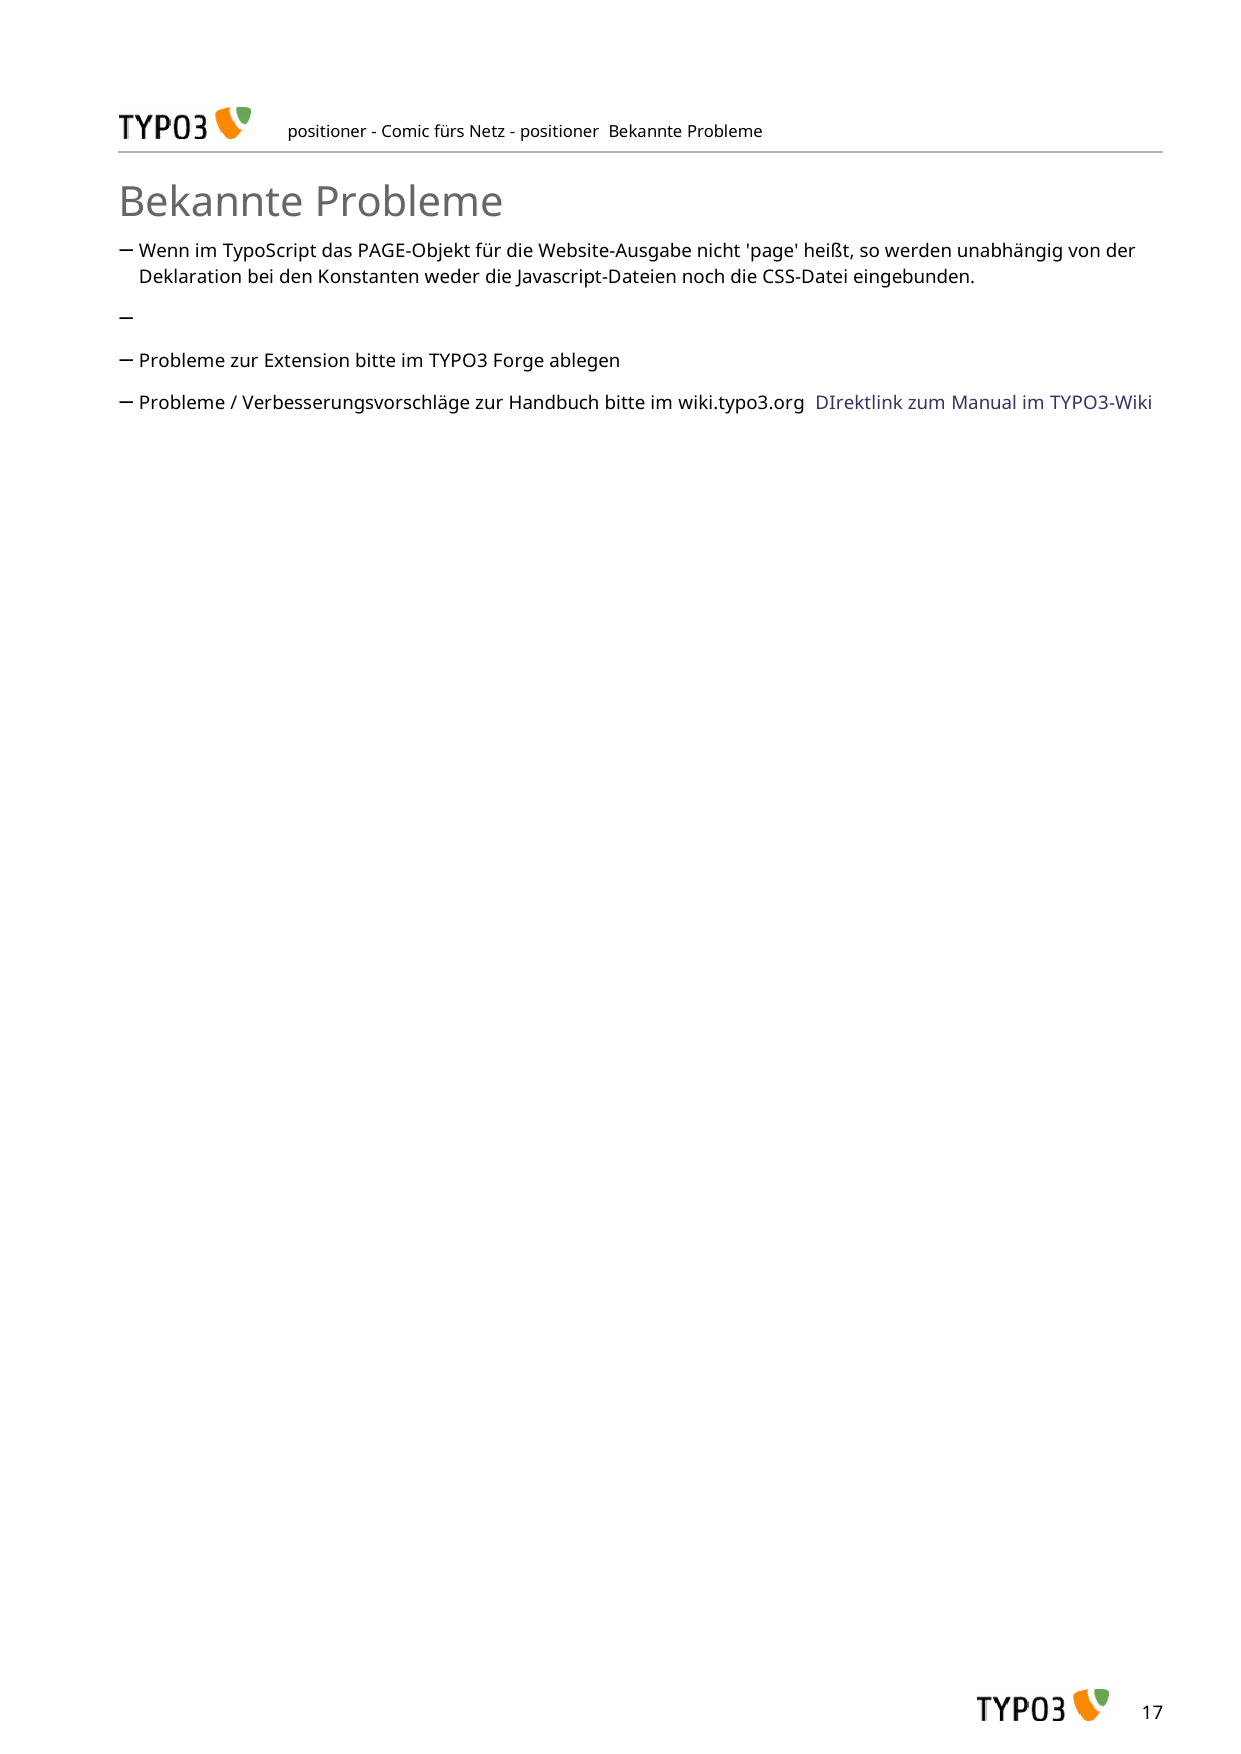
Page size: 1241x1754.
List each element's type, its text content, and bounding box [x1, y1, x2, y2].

list Wenn im TypoScript das PAGE-Objekt für die Website-Ausgabe nicht 'page' heißt, so werden unabhängig von der Deklaration bei den Konstanten weder die Javascript-Dateien noch die CSS-Datei eingebunden. [118, 234, 1163, 289]
picture [118, 106, 254, 139]
picture [976, 1688, 1112, 1721]
list Probleme zur Extension bitte im TYPO3 Forge ablegen [118, 344, 1163, 373]
subtitle Bekannte Probleme [118, 172, 1163, 228]
list Probleme / Verbesserungsvorschläge zur Handbuch bitte im wiki.typo3.org DIrektlink zum Manual im TYPO3-Wiki [118, 386, 1163, 415]
